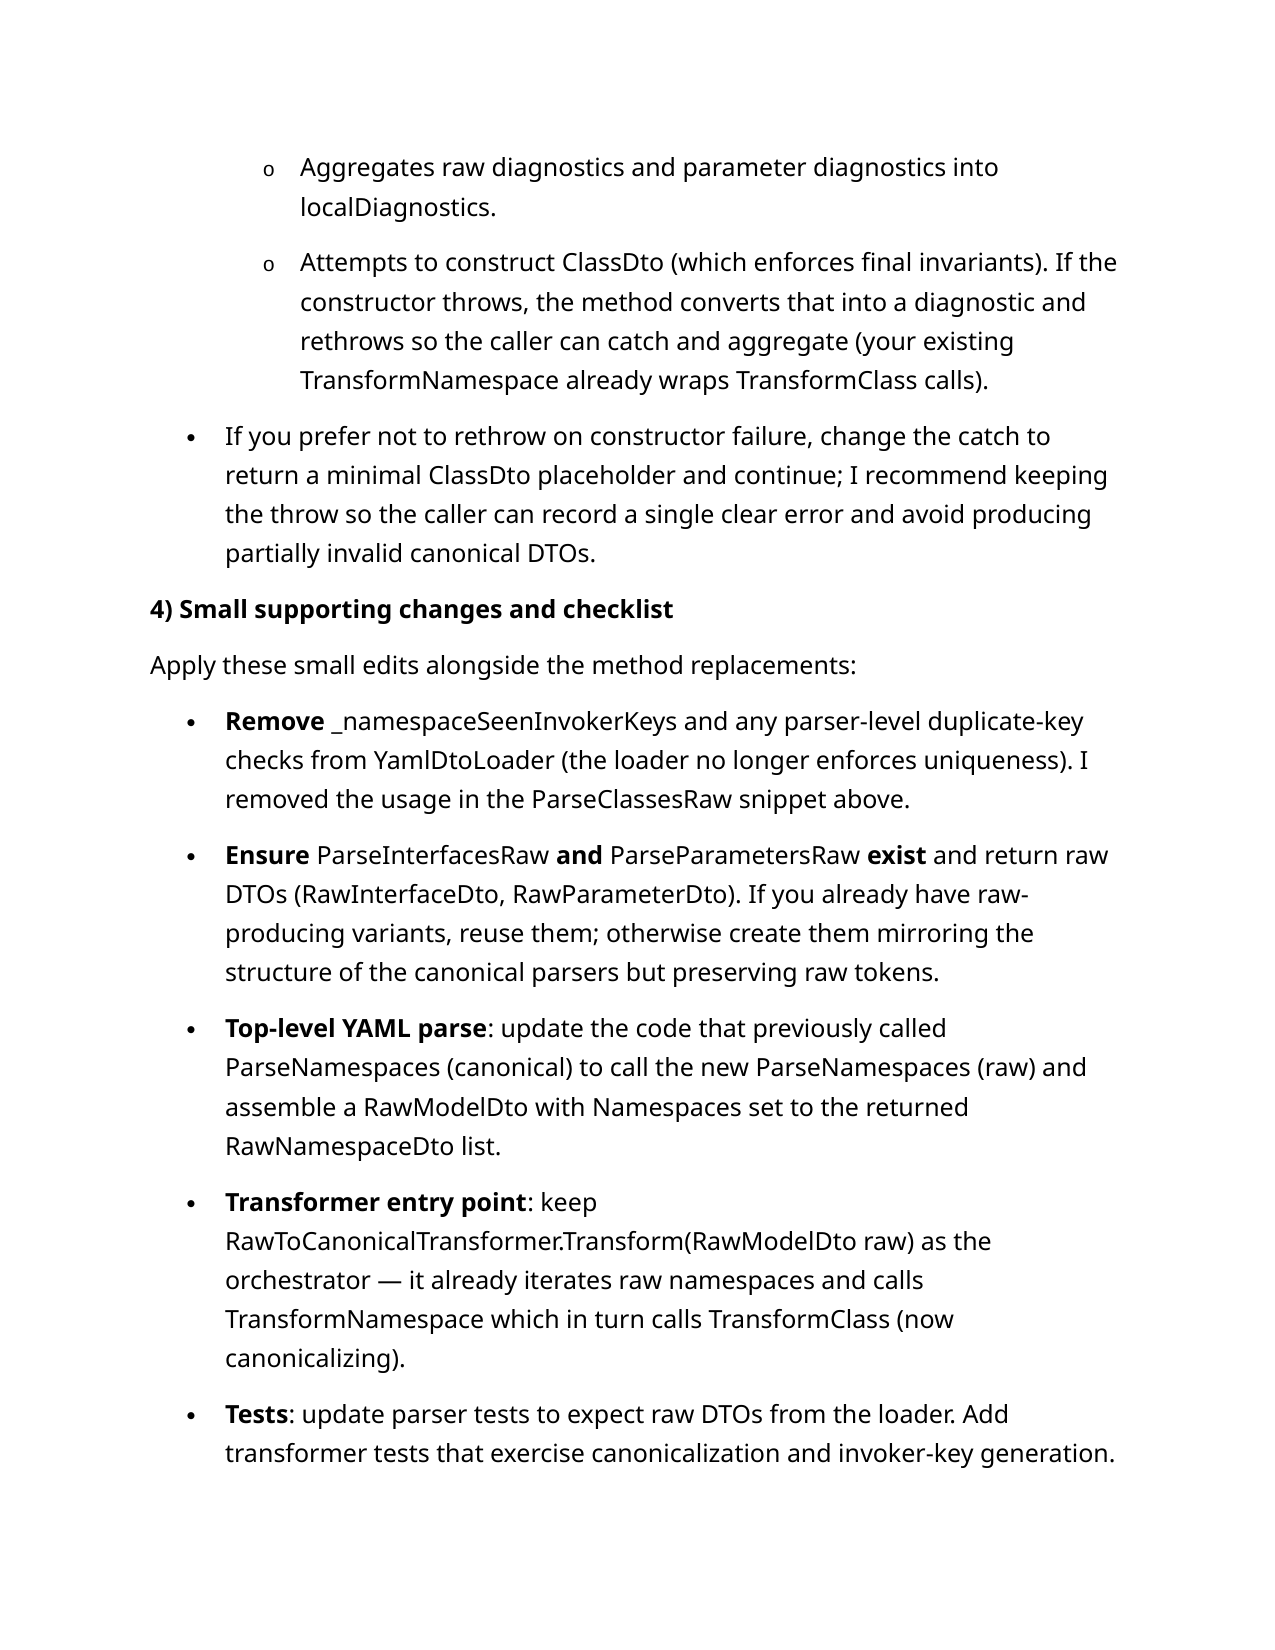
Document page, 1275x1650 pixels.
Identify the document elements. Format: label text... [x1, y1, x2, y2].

text 4) Small supporting changes and checklist [150, 592, 1125, 626]
list Attempts to construct ClassDto (which enforces final invariants). If the constructor throws, the method converts that into a diagnostic and rethrows so the caller can catch and aggregate (your existing TransformNamespace already wraps TransformClass calls). [262, 245, 1125, 397]
list Transformer entry point: keep RawToCanonicalTransformer.Transform(RawModelDto raw) as the orchestrator — it already iterates raw namespaces and calls TransformNamespace which in turn calls TransformClass (now canonicalizing). [187, 1184, 1125, 1375]
text Apply these small edits alongside the method replacements: [150, 647, 1125, 682]
list If you prefer not to rethrow on constructor failure, change the catch to return a minimal ClassDto placeholder and continue; I recommend keeping the throw so the caller can record a single clear error and avoid producing partially invalid canonical DTOs. [187, 418, 1125, 570]
list Top-level YAML parse: update the code that previously called ParseNamespaces (canonical) to call the new ParseNamespaces (raw) and assemble a RawModelDto with Namespaces set to the returned RawNamespaceDto list. [187, 1011, 1125, 1162]
list Ensure ParseInterfacesRaw and ParseParametersRaw exist and return raw DTOs (RawInterfaceDto, RawParameterDto). If you already have raw-producing variants, reuse them; otherwise create them mirroring the structure of the canonical parsers but preserving raw tokens. [187, 837, 1125, 989]
list Aggregates raw diagnostics and parameter diagnostics into localDiagnostics. [262, 150, 1125, 223]
list Remove _namespaceSeenInvokerKeys and any parser-level duplicate-key checks from YamlDtoLoader (the loader no longer enforces uniqueness). I removed the usage in the ParseClassesRaw snippet above. [187, 703, 1125, 816]
list Tests: update parser tests to expect raw DTOs from the loader. Add transformer tests that exercise canonicalization and invoker-key generation. [187, 1397, 1125, 1470]
